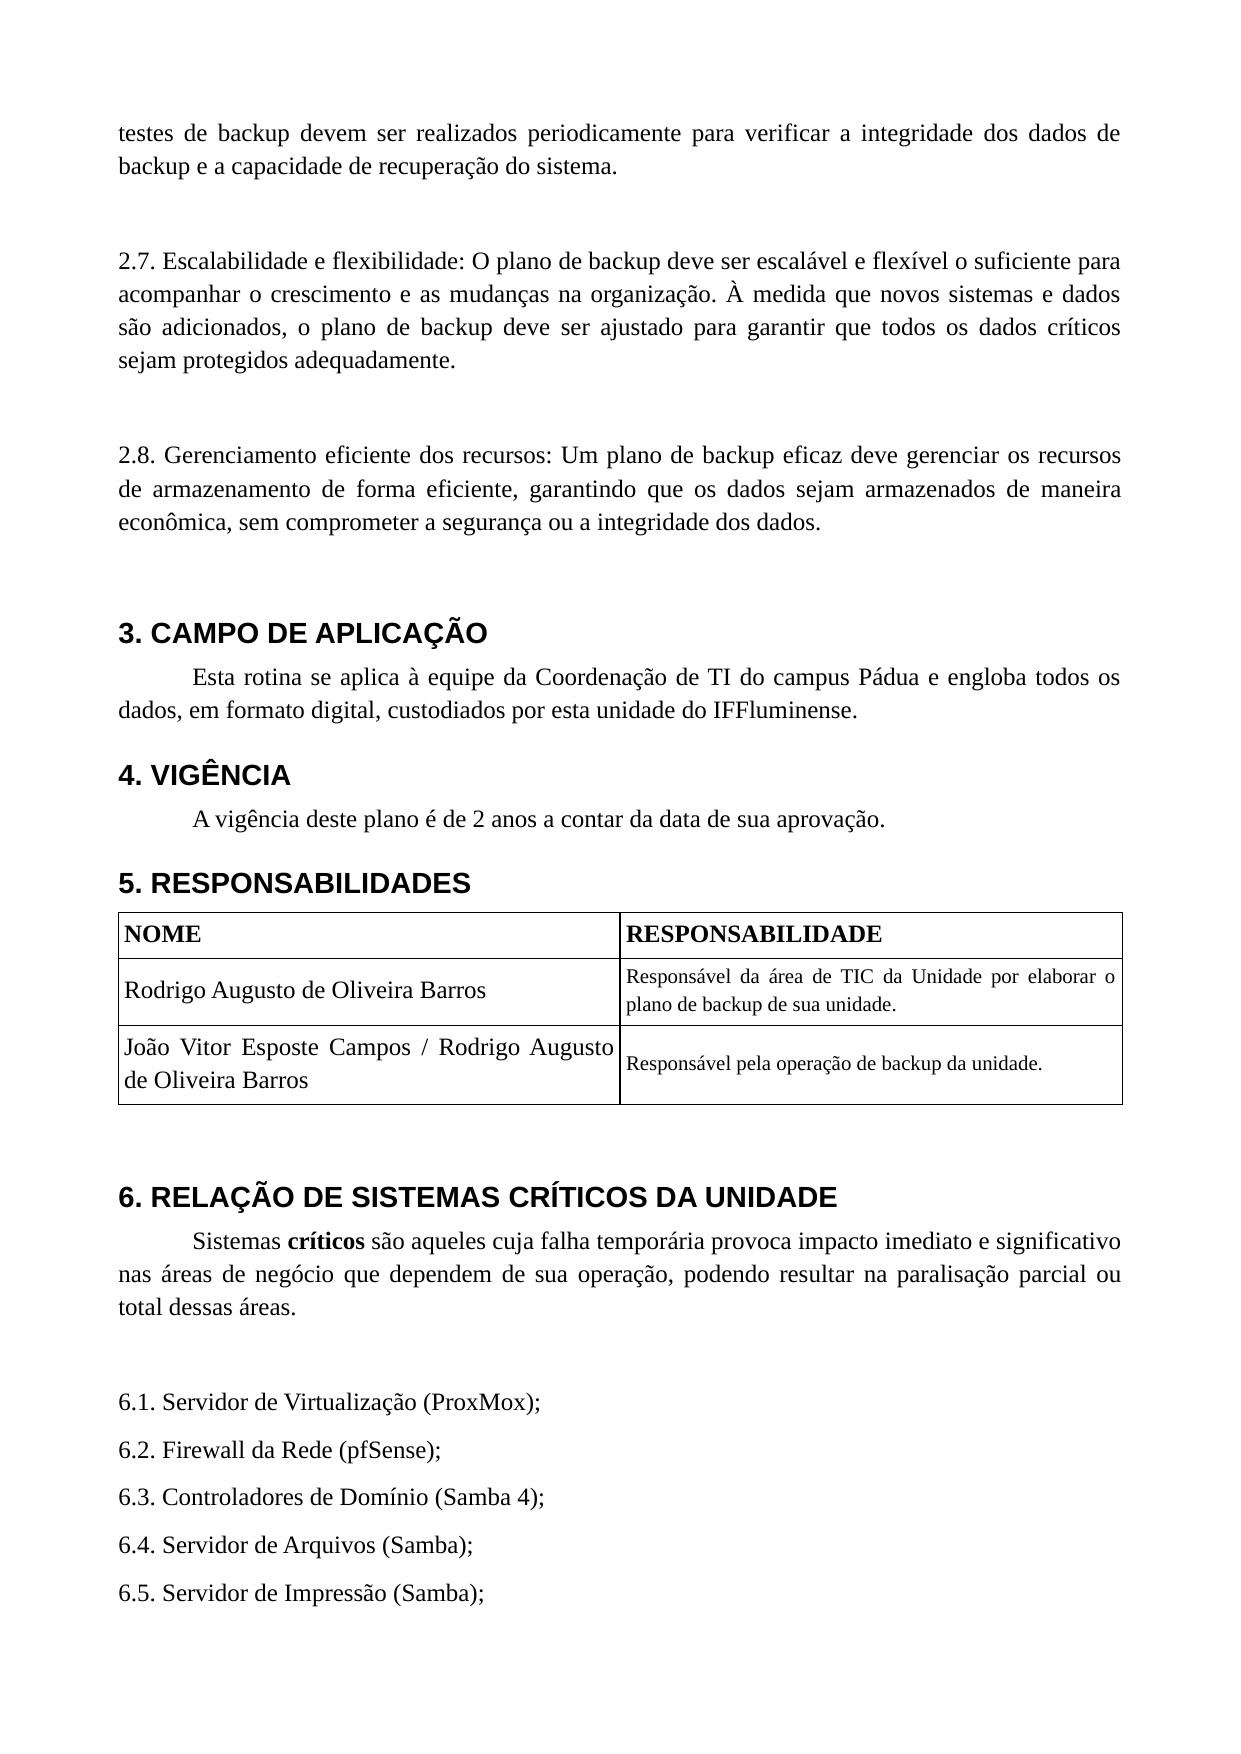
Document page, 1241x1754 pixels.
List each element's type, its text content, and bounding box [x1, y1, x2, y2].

table_cell Responsável da área de TIC da Unidade por elaborar o plano de backup de sua unidade. [621, 959, 1122, 1025]
text testes de backup devem ser realizados periodicamente para verificar a integridade dos dados de backup e a capacidade de recuperação do sistema. [118, 118, 1122, 180]
table_cell João Vitor Esposte Campos / Rodrigo Augusto de Oliveira Barros [119, 1026, 619, 1104]
table_cell Responsável pela operação de backup da unidade. [621, 1026, 1122, 1104]
text 2.7. Escalabilidade e flexibilidade: O plano de backup deve ser escalável e flexível o suficiente para acompanhar o crescimento e as mudanças na organização. À medida que novos sistemas e dados são adicionados, o plano de backup deve ser ajustado para garantir que todos os dados críticos sejam protegidos adequadamente. [118, 246, 1122, 374]
subtitle 6. RELAÇÃO DE SISTEMAS CRÍTICOS DA UNIDADE [118, 1180, 1122, 1213]
text 6.5. Servidor de Impressão (Samba); [118, 1578, 1122, 1606]
text A vigência deste plano é de 2 anos a contar da data de sua aprovação. [118, 804, 1122, 832]
text 6.1. Servidor de Virtualização (ProxMox); [118, 1387, 1122, 1416]
table_cell Rodrigo Augusto de Oliveira Barros [119, 959, 619, 1025]
text 6.3. Controladores de Domínio (Samba 4); [118, 1482, 1122, 1511]
text 6.4. Servidor de Arquivos (Samba); [118, 1530, 1122, 1559]
text Sistemas críticos são aqueles cuja falha temporária provoca impacto imediato e significativo nas áreas de negócio que dependem de sua operação, podendo resultar na paralisação parcial ou total dessas áreas. [118, 1226, 1122, 1321]
subtitle 3. CAMPO DE APLICAÇÃO [118, 616, 1122, 650]
text 6.2. Firewall da Rede (pfSense); [118, 1435, 1122, 1464]
table_header NOME [119, 913, 619, 957]
subtitle 4. VIGÊNCIA [118, 758, 1122, 791]
table_header RESPONSABILIDADE [621, 913, 1122, 957]
text 2.8. Gerenciamento eficiente dos recursos: Um plano de backup eficaz deve gerenciar os recursos de armazenamento de forma eficiente, garantindo que os dados sejam armazenados de maneira econômica, sem comprometer a segurança ou a integridade dos dados. [118, 441, 1122, 535]
text Esta rotina se aplica à equipe da Coordenação de TI do campus Pádua e engloba todos os dados, em formato digital, custodiados por esta unidade do IFFluminense. [118, 662, 1122, 724]
subtitle 5. RESPONSABILIDADES [118, 866, 1122, 899]
